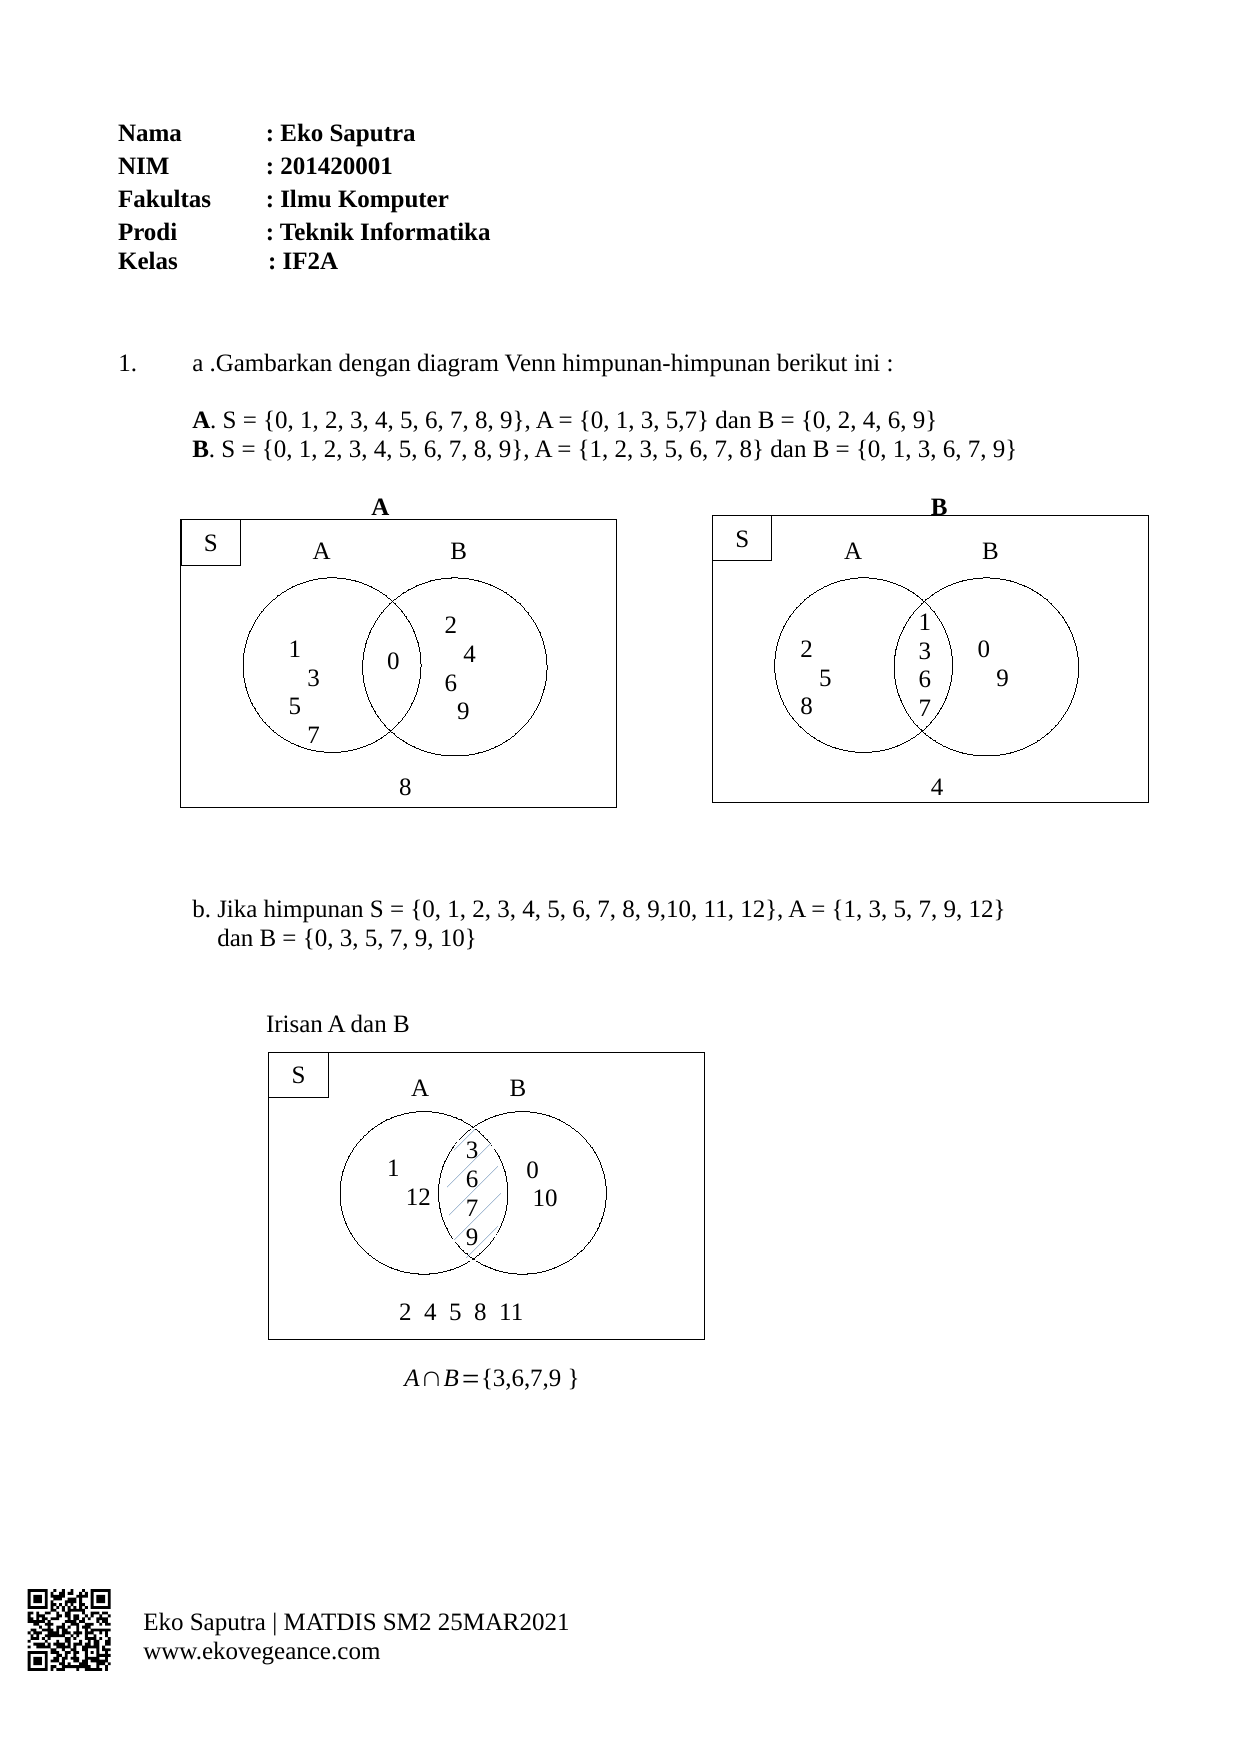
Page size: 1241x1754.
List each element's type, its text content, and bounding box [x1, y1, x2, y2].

text A. S = {0, 1, 2, 3, 4, 5, 6, 7, 8, 9}, A = {0, 1, 3, 5,7} dan B = {0, 2, 4, 6, 9} [118, 406, 1122, 434]
text 1. a .Gambarkan dengan diagram Venn himpunan-himpunan berikut ini : [118, 348, 1122, 377]
text B. S = {0, 1, 2, 3, 4, 5, 6, 7, 8, 9}, A = {1, 2, 3, 5, 6, 7, 8} dan B = {0, 1, 3, 6, 7, 9} [118, 434, 1122, 463]
text Irisan A dan B [118, 1009, 1122, 1038]
text A B [118, 492, 1122, 521]
text dan B = {0, 3, 5, 7, 9, 10} [118, 923, 1122, 952]
text b. Jika himpunan S = {0, 1, 2, 3, 4, 5, 6, 7, 8, 9,10, 11, 12}, A = {1, 3, 5, 7, 9, 12} [118, 894, 1122, 923]
